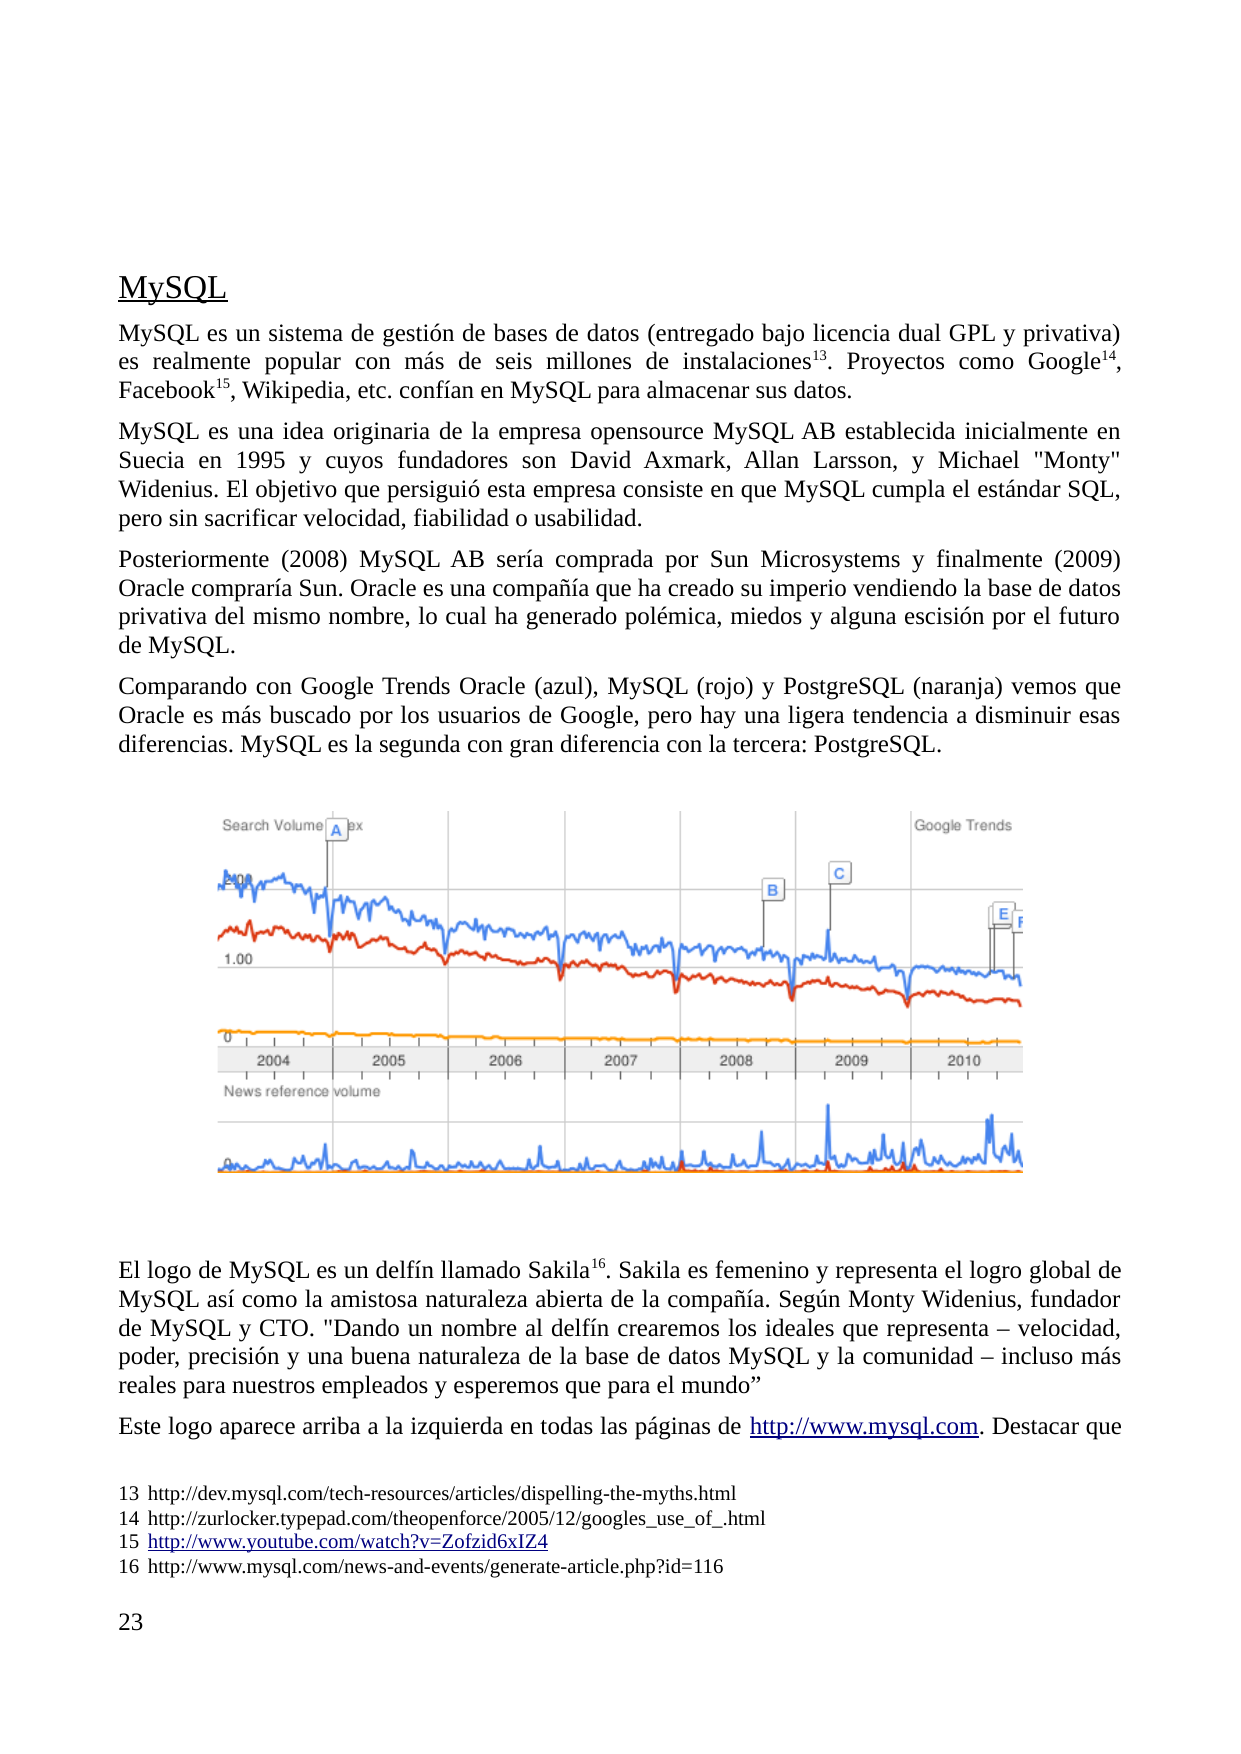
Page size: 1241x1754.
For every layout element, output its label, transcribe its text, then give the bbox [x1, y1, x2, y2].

picture [217, 811, 1023, 1173]
text http://zurlocker.typepad.com/theopenforce/2005/12/googles_use_of_.html [118, 1505, 1122, 1529]
text Comparando con Google Trends Oracle (azul), MySQL (rojo) y PostgreSQL (naranja) vemos que Oracle es más buscado por los usuarios de Google, pero hay una ligera tendencia a disminuir esas diferencias. MySQL es la segunda con gran diferencia con la tercera: PostgreSQL. [118, 671, 1122, 758]
text Posteriormente (2008) MySQL AB sería comprada por Sun Microsystems y finalmente (2009) Oracle compraría Sun. Oracle es una compañía que ha creado su imperio vendiendo la base de datos privativa del mismo nombre, lo cual ha generado polémica, miedos y alguna escisión por el futuro de MySQL. [118, 544, 1122, 659]
text MySQL es un sistema de gestión de bases de datos (entregado bajo licencia dual GPL y privativa) es realmente popular con más de seis millones de instalaciones. Proyectos como Google, Facebook, Wikipedia, etc. confían en MySQL para almacenar sus datos. [118, 318, 1122, 404]
text http://dev.mysql.com/tech-resources/articles/dispelling-the-myths.html [118, 1481, 1122, 1505]
text http://www.youtube.com/watch?v=Zofzid6xIZ4 [118, 1529, 1122, 1553]
text http://www.mysql.com/news-and-events/generate-article.php?id=116 [118, 1553, 1122, 1578]
text El logo de MySQL es un delfín llamado Sakila. Sakila es femenino y representa el logro global de MySQL así como la amistosa naturaleza abierta de la compañía. Según Monty Widenius, fundador de MySQL y CTO. "Dando un nombre al delfín crearemos los ideales que representa – velocidad, poder, precisión y una buena naturaleza de la base de datos MySQL y la comunidad – incluso más reales para nuestros empleados y esperemos que para el mundo” [118, 1255, 1122, 1399]
text MySQL es una idea originaria de la empresa opensource MySQL AB establecida inicialmente en Suecia en 1995 y cuyos fundadores son David Axmark, Allan Larsson, y Michael "Monty" Widenius. El objetivo que persiguió esta empresa consiste en que MySQL cumpla el estándar SQL, pero sin sacrificar velocidad, fiabilidad o usabilidad. [118, 416, 1122, 531]
subtitle MySQL [118, 267, 1122, 305]
text Este logo aparece arriba a la izquierda en todas las páginas de http://www.mysql.com. Destacar que [118, 1411, 1122, 1440]
